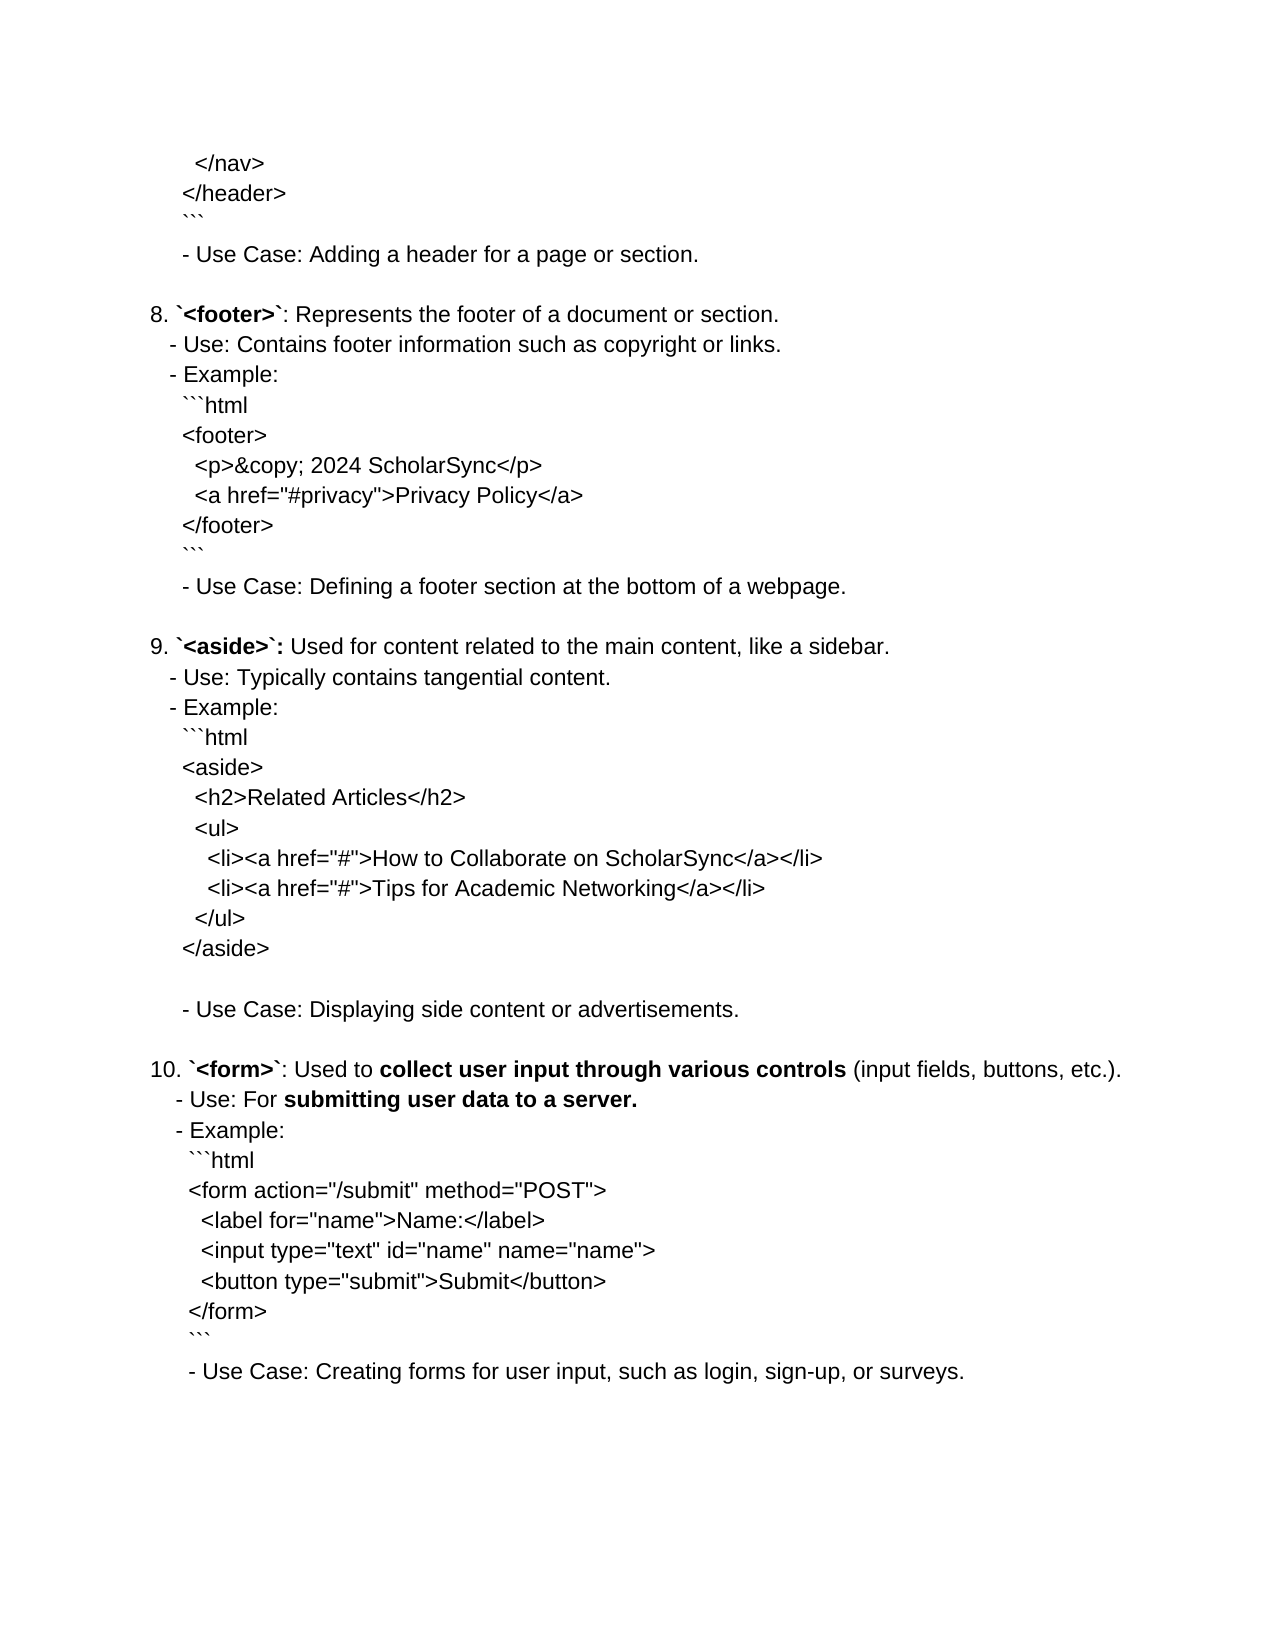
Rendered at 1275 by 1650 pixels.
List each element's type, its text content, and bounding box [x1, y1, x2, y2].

text ``` [150, 543, 1125, 569]
text - Use Case: Displaying side content or advertisements. [150, 996, 1125, 1022]
text <a href="#privacy">Privacy Policy</a> [150, 482, 1125, 509]
text - Example: [150, 1117, 1125, 1143]
text </footer> [150, 512, 1125, 539]
text <ul> [150, 814, 1125, 841]
text <form action="/submit" method="POST"> [150, 1177, 1125, 1203]
text </ul> [150, 905, 1125, 932]
text - Use Case: Adding a header for a page or section. [150, 241, 1125, 267]
text <li><a href="#">How to Collaborate on ScholarSync</a></li> [150, 845, 1125, 871]
text <footer> [150, 422, 1125, 448]
text <aside> [150, 754, 1125, 781]
text <button type="submit">Submit</button> [150, 1268, 1125, 1294]
text </header> [150, 180, 1125, 207]
text </nav> [150, 150, 1125, 176]
text </aside> [150, 935, 1125, 962]
text ``` [150, 210, 1125, 237]
text 10. `<form>`: Used to collect user input through various controls (input fields, buttons, etc.). [150, 1056, 1125, 1083]
text - Use: Contains footer information such as copyright or links. [150, 331, 1125, 358]
text 9. `<aside>`: Used for content related to the main content, like a sidebar. [150, 633, 1125, 660]
text <li><a href="#">Tips for Academic Networking</a></li> [150, 875, 1125, 901]
text - Example: [150, 361, 1125, 388]
text <h2>Related Articles</h2> [150, 784, 1125, 811]
text ``` [150, 1328, 1125, 1354]
text - Use Case: Defining a footer section at the bottom of a webpage. [150, 573, 1125, 599]
text <label for="name">Name:</label> [150, 1207, 1125, 1234]
text ```html [150, 724, 1125, 750]
text - Use Case: Creating forms for user input, such as login, sign-up, or surveys. [150, 1358, 1125, 1385]
text - Use: For submitting user data to a server. [150, 1086, 1125, 1113]
text <input type="text" id="name" name="name"> [150, 1237, 1125, 1264]
text - Example: [150, 694, 1125, 720]
text 8. `<footer>`: Represents the footer of a document or section. [150, 301, 1125, 327]
text ```html [150, 1147, 1125, 1173]
text <p>&copy; 2024 ScholarSync</p> [150, 452, 1125, 478]
text ```html [150, 392, 1125, 418]
text </form> [150, 1298, 1125, 1324]
text - Use: Typically contains tangential content. [150, 663, 1125, 690]
